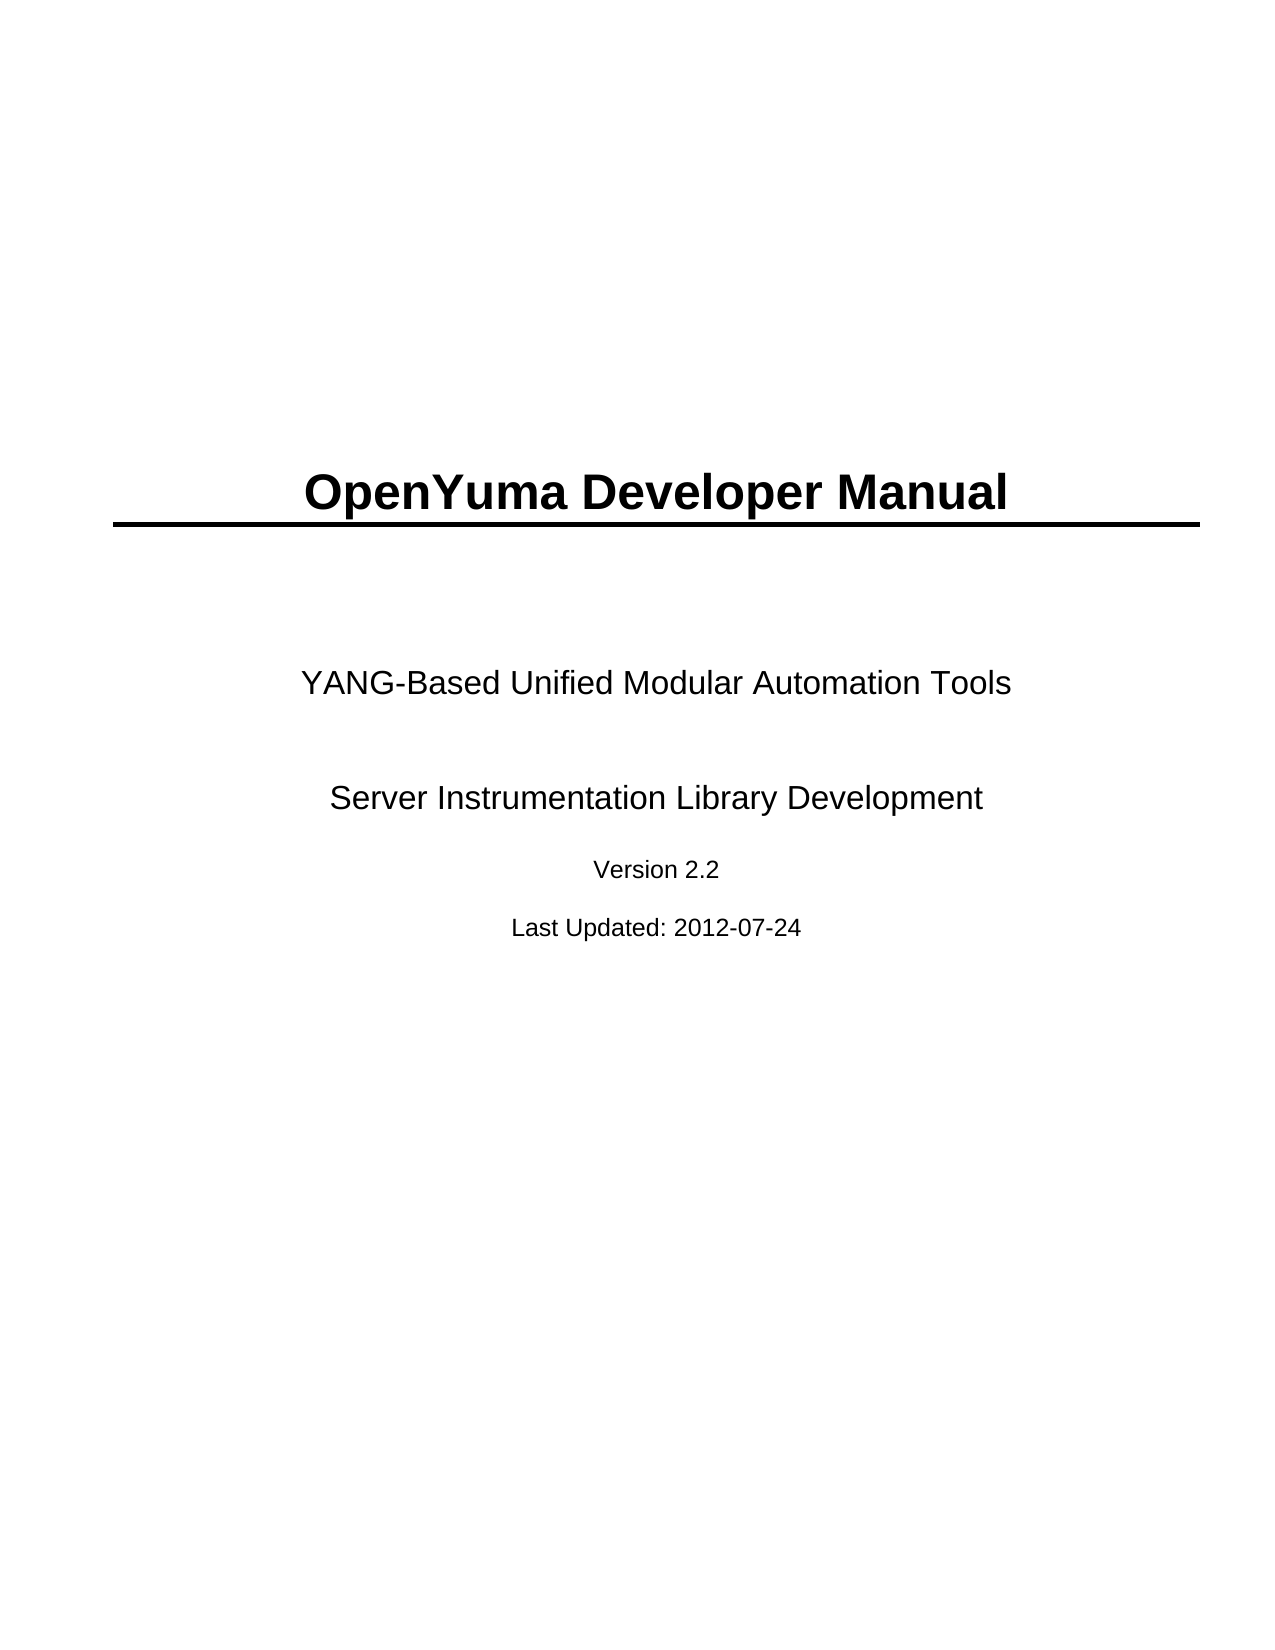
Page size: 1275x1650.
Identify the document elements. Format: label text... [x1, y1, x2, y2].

text Server Instrumentation Library Development [112, 778, 1200, 817]
text YANG-Based Unified Modular Automation Tools [112, 663, 1200, 701]
text Version 2.2 [112, 855, 1200, 884]
text Last Updated: 2012-07-24 [112, 913, 1200, 941]
title OpenYuma Developer Manual [112, 462, 1200, 527]
